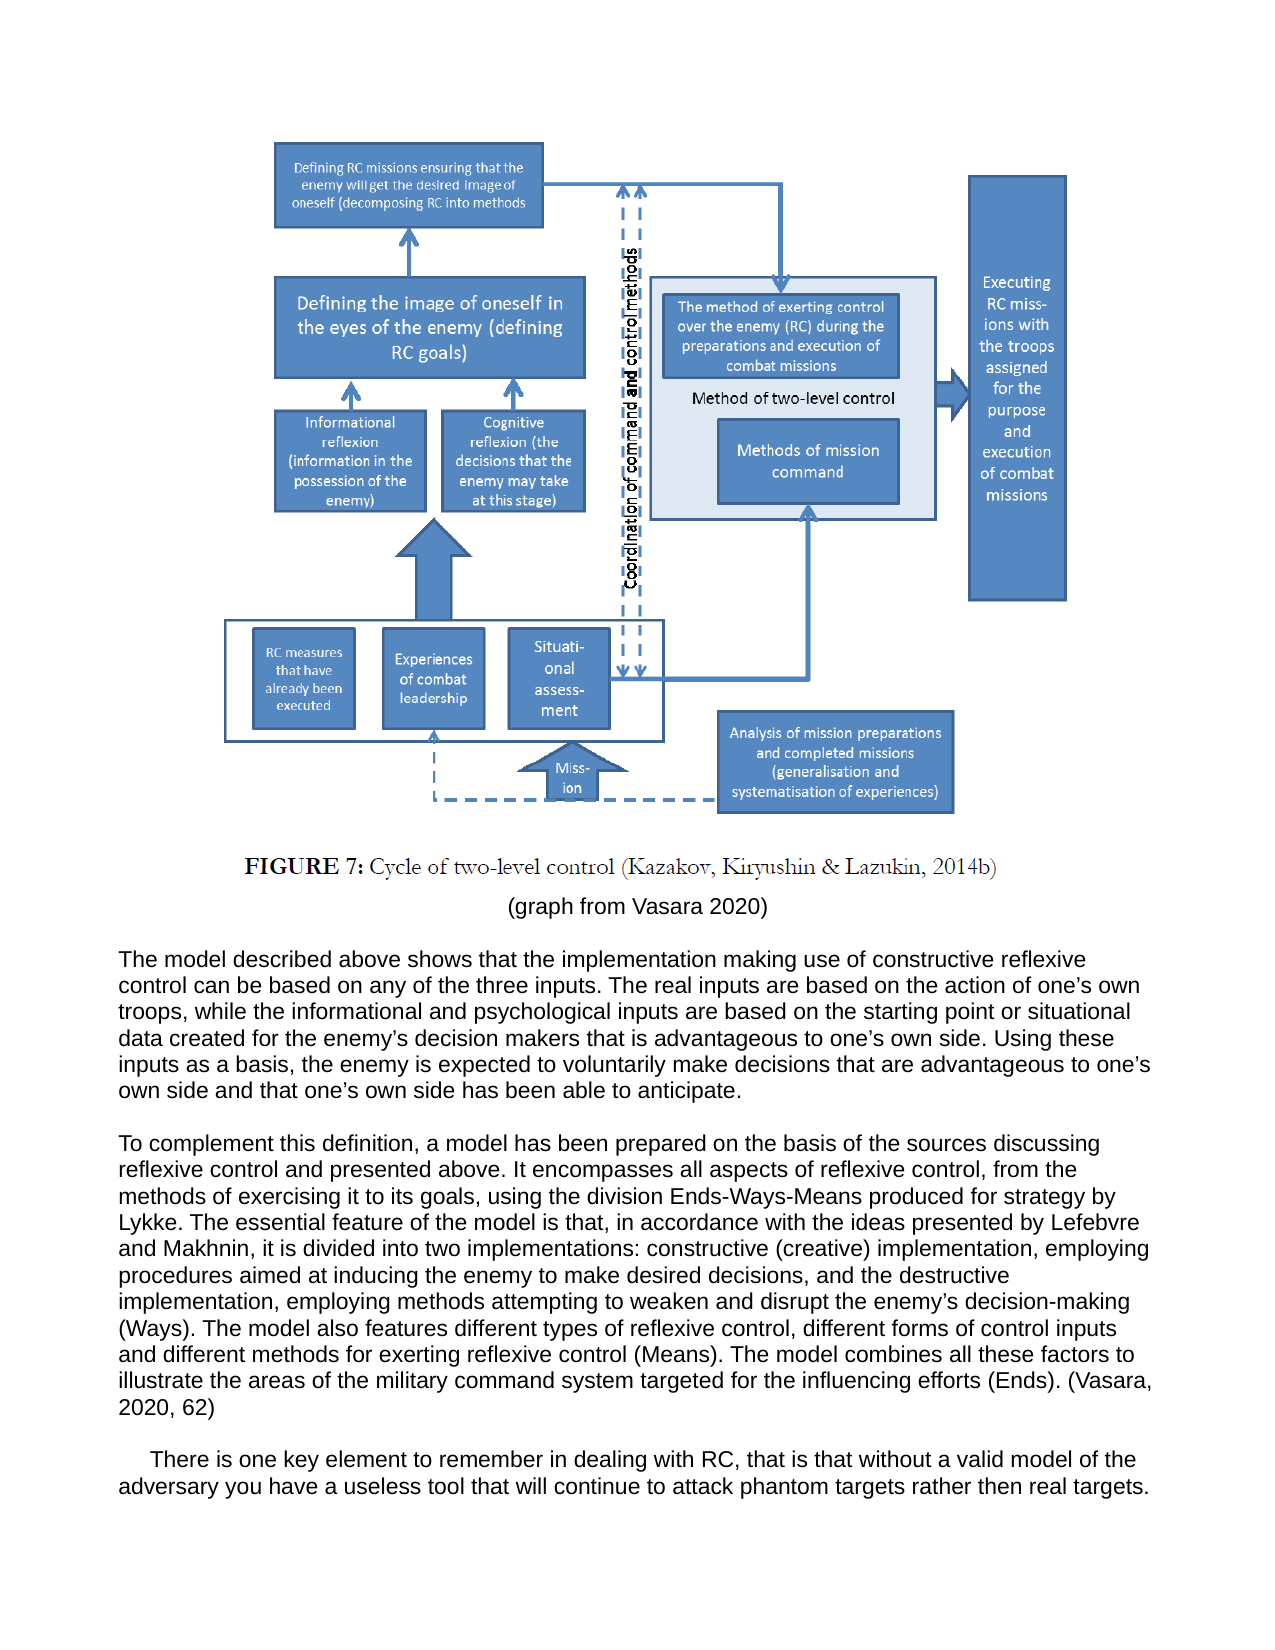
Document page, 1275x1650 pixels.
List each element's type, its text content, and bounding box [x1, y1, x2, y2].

picture [167, 118, 1108, 893]
text The model described above shows that the implementation making use of constructive reflexive control can be based on any of the three inputs. The real inputs are based on the action of one’s own troops, while the informational and psychological inputs are based on the starting point or situational data created for the enemy’s decision makers that is advantageous to one’s own side. Using these inputs as a basis, the enemy is expected to voluntarily make decisions that are advantageous to one’s own side and that one’s own side has been able to anticipate. [118, 946, 1157, 1104]
text To complement this definition, a model has been prepared on the basis of the sources discussing reflexive control and presented above. It encompasses all aspects of reflexive control, from the methods of exercising it to its goals, using the division Ends-Ways-Means produced for strategy by Lykke. The essential feature of the model is that, in accordance with the ideas presented by Lefebvre and Makhnin, it is divided into two implementations: constructive (creative) implementation, employing procedures aimed at inducing the enemy to make desired decisions, and the destructive implementation, employing methods attempting to weaken and disrupt the enemy’s decision-making (Ways). The model also features different types of reflexive control, different forms of control inputs and different methods for exerting reflexive control (Means). The model combines all these factors to illustrate the areas of the military command system targeted for the influencing efforts (Ends). (Vasara, 2020, 62) [118, 1130, 1157, 1420]
text There is one key element to remember in dealing with RC, that is that without a valid model of the adversary you have a useless tool that will continue to attack phantom targets rather then real targets. [118, 1446, 1157, 1499]
text (graph from Vasara 2020) [118, 118, 1157, 919]
